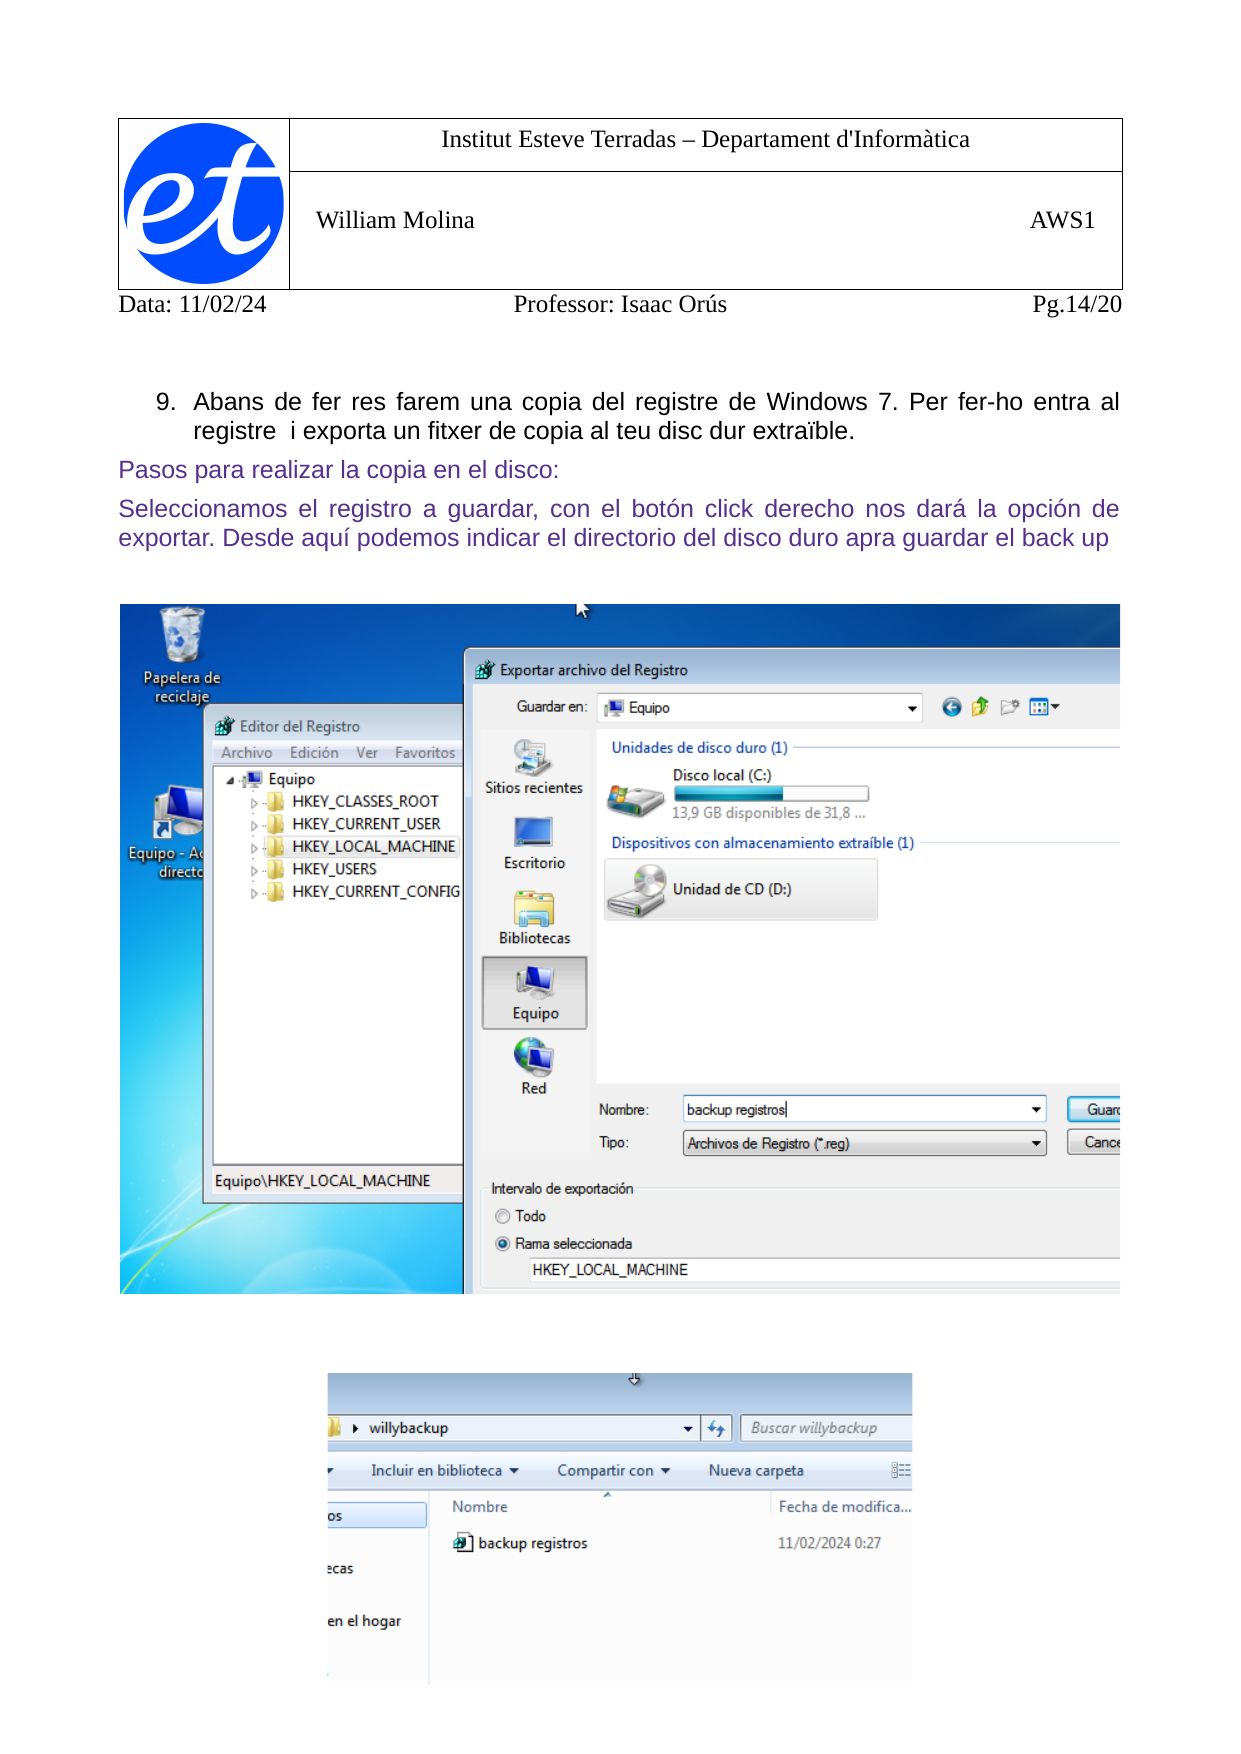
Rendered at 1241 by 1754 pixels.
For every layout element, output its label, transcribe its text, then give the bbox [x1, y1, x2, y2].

text Seleccionamos el registro a guardar, con el botón click derecho nos dará la opción de exportar. Desde aquí podemos indicar el directorio del disco duro apra guardar el back up [118, 494, 1122, 551]
text Pasos para realizar la copia en el disco: [118, 455, 1122, 483]
list Abans de fer res farem una copia del registre de Windows 7. Per fer-ho entra al registre i exporta un fitxer de copia al teu disc dur extraïble. [156, 387, 1122, 444]
picture [120, 604, 1121, 1294]
picture [327, 1373, 913, 1685]
picture [123, 123, 284, 284]
